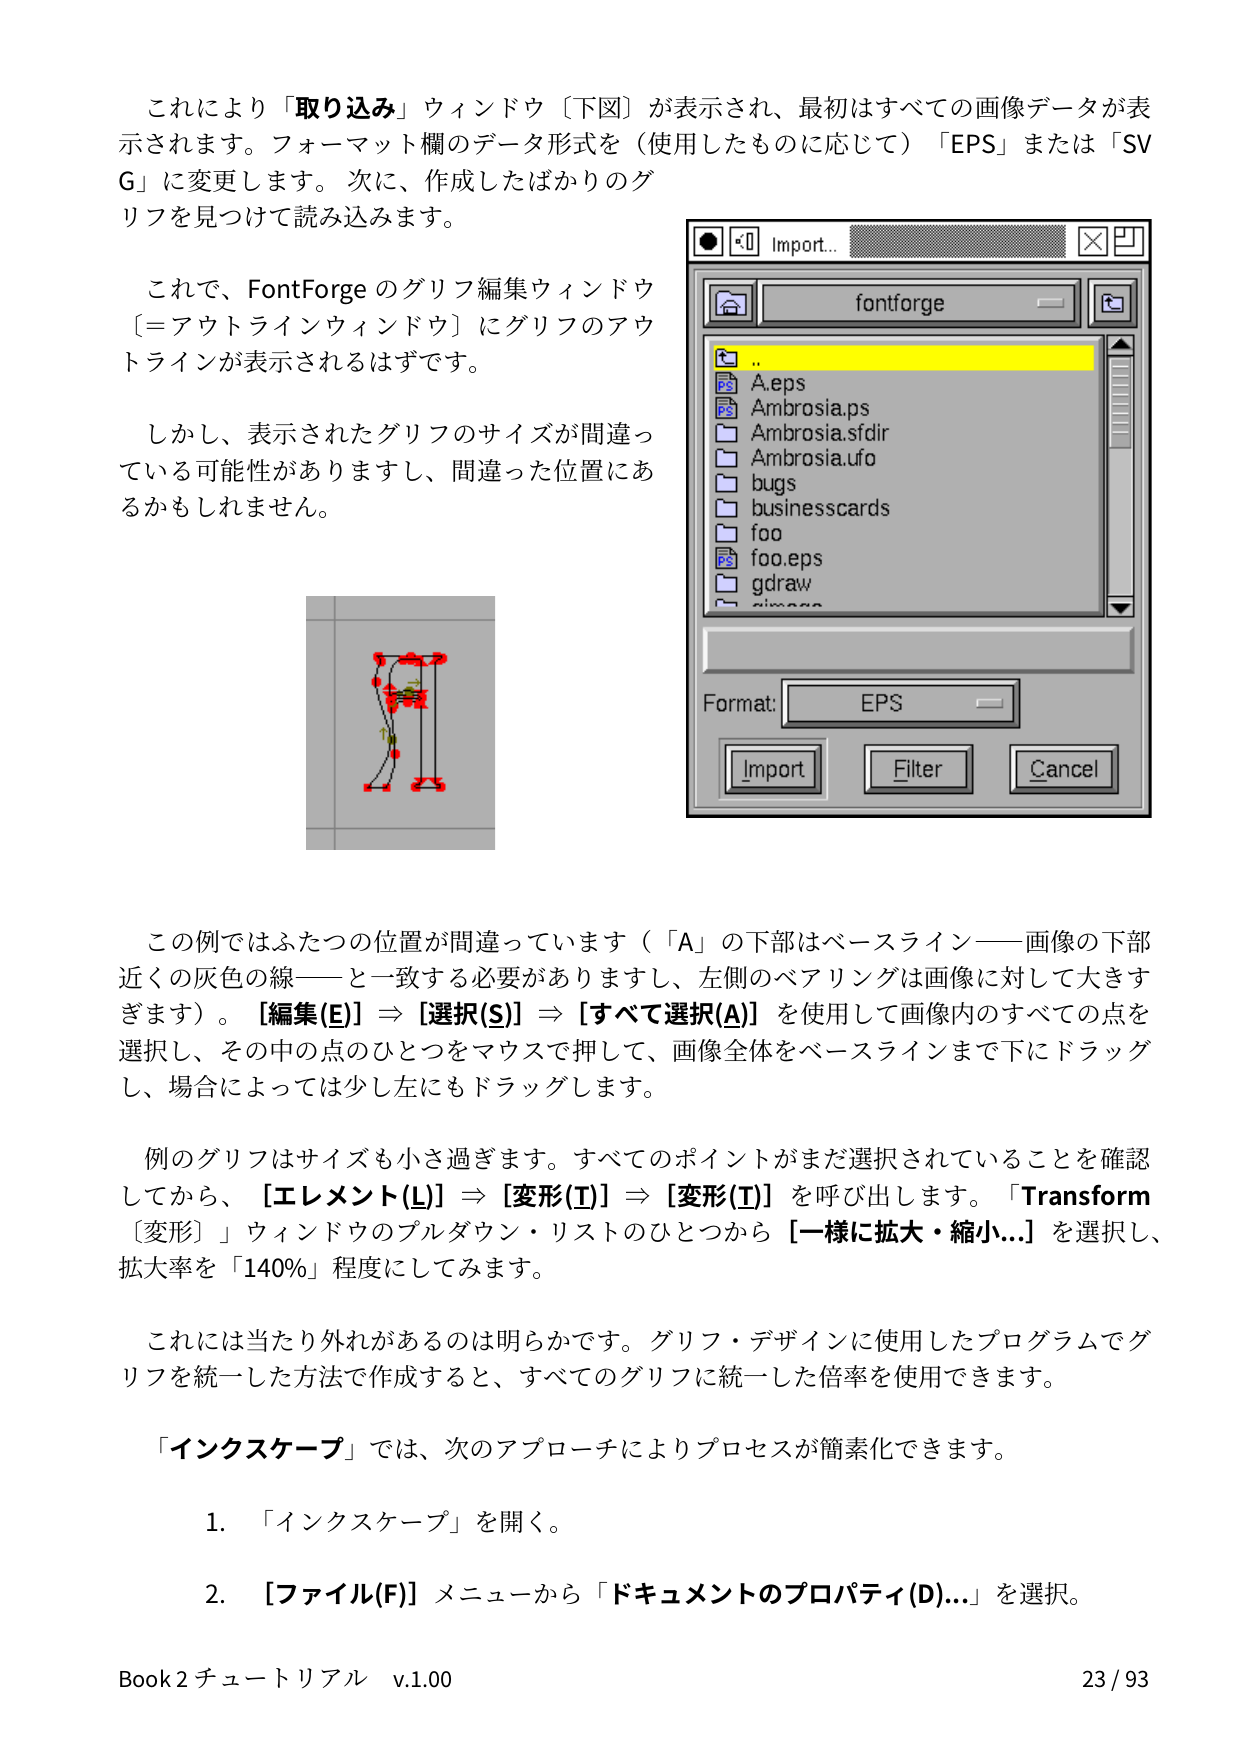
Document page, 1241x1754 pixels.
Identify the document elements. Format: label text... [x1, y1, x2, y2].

list 「インクスケープ」を開く。 [206, 1481, 1152, 1538]
text これにより「取り込み」ウィンドウ〔下図〕が表示され、最初はすべての画像データが表示されます。フォーマット欄のデータ形式を（使用したものに応じて）「EPS」または「SVG」に変更します。 次に、作成したばかりのグリフを見つけて読み込みます。 [118, 88, 1152, 233]
text 例のグリフはサイズも小さ過ぎます。すべてのポイントがまだ選択されていることを確認してから、［エレメント(L)］⇒［変形(T)］⇒［変形(T)］を呼び出します。「Transform〔変形〕」ウィンドウのプルダウン・リストのひとつから［一様に拡大・縮小...］を選択し、拡大率を「140%」程度にしてみます。 [118, 1118, 1152, 1285]
text これには当たり外れがあるのは明らかです。グリフ・デザインに使用したプログラムでグリフを統一した方法で作成すると、すべてのグリフに統一した倍率を使用できます。 [118, 1299, 1152, 1393]
text 「インクスケープ」では、次のアプローチによりプロセスが簡素化できます。 [118, 1408, 1152, 1466]
text しかし、表示されたグリフのサイズが間違っている可能性がありますし、間違った位置にあるかもしれません。 [118, 393, 686, 523]
text この例ではふたつの位置が間違っています（「A」の下部はベースライン――画像の下部近くの灰色の線――と一致する必要がありますし、左側のベアリングは画像に対して大きすぎます）。［編集(E)］⇒［選択(S)］⇒［すべて選択(A)］を使用して画像内のすべての点を選択し、その中の点のひとつをマウスで押して、画像全体をベースラインまで下にドラッグし、場合によっては少し左にもドラッグします。 [118, 893, 1152, 1103]
picture [686, 219, 1152, 818]
list ［ファイル(F)］メニューから「ドキュメントのプロパティ(D)...」を選択。 [206, 1553, 1152, 1611]
picture [306, 596, 496, 850]
text これで、FontForge のグリフ編集ウィンドウ〔＝アウトラインウィンドウ〕にグリフのアウトラインが表示されるはずです。 [118, 248, 686, 378]
